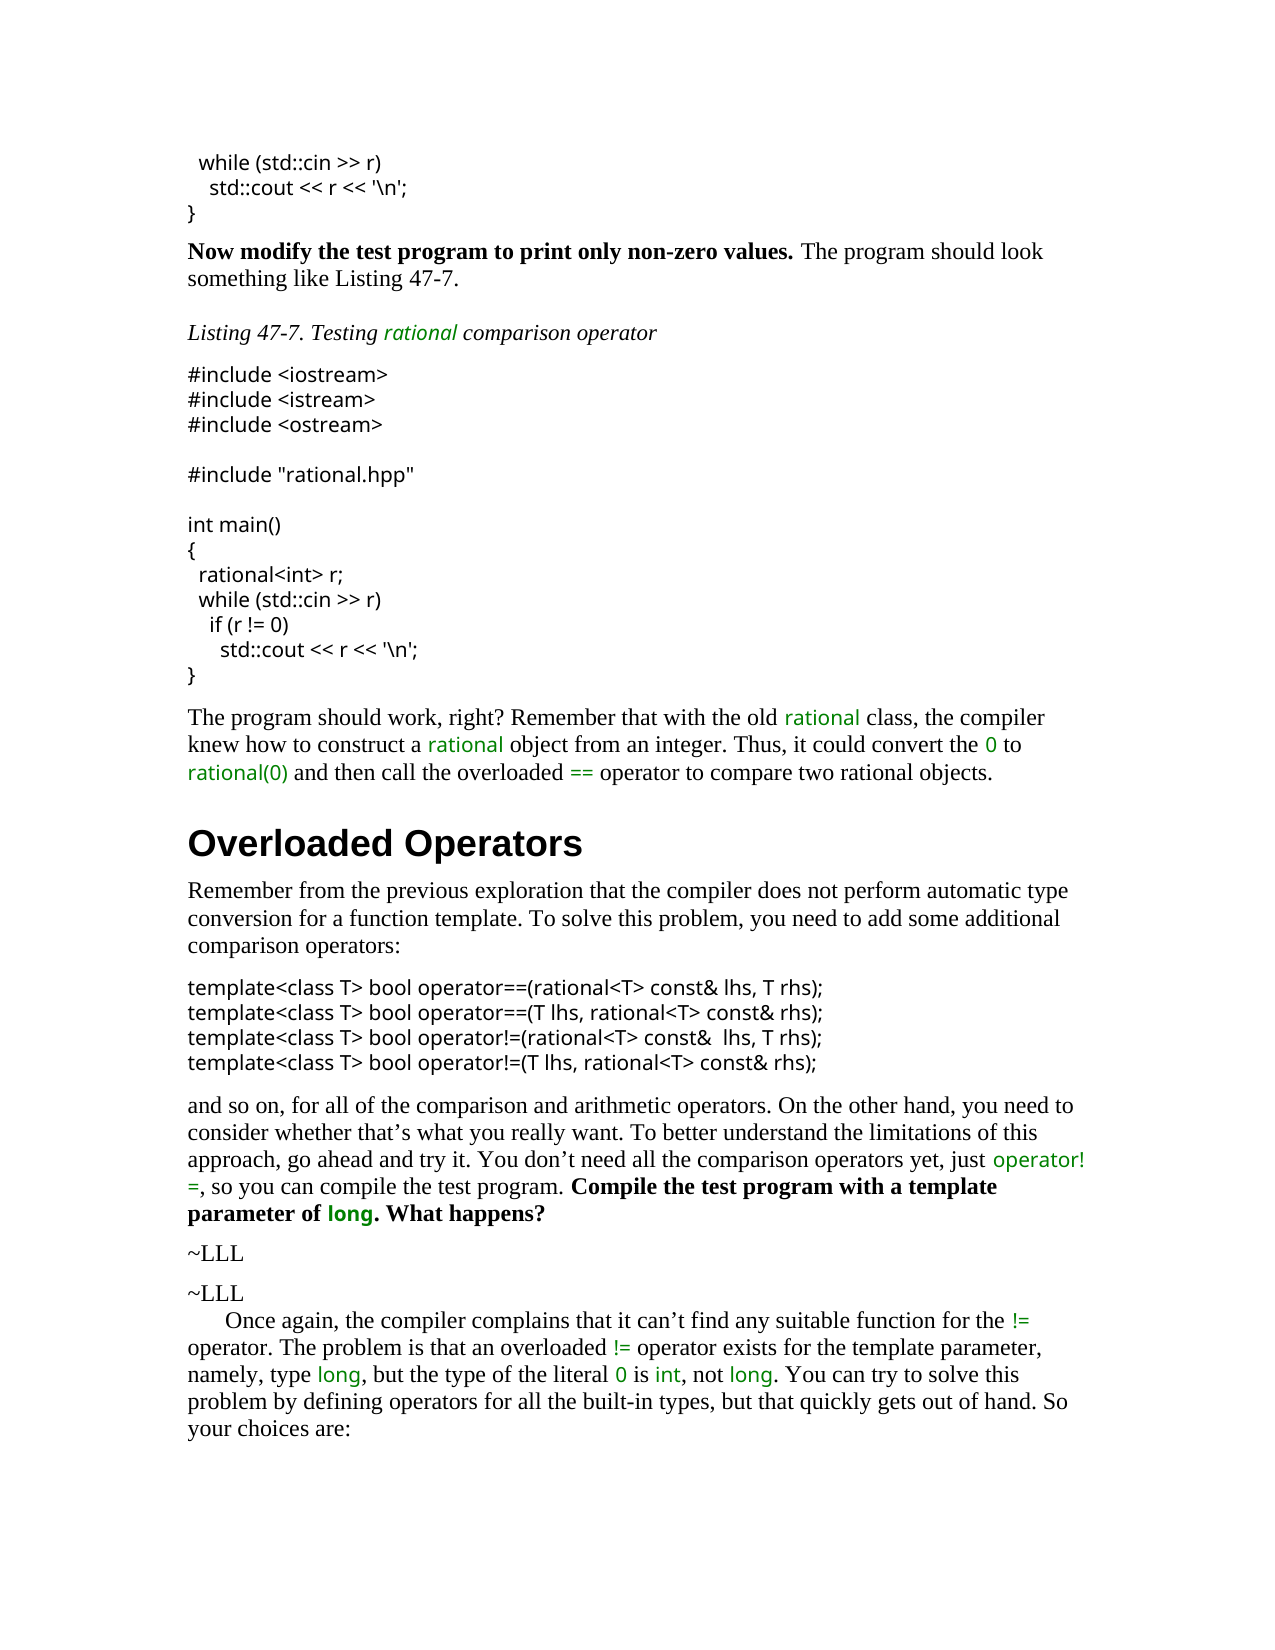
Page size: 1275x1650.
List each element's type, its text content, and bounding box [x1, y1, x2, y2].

text ~LLL [187, 1279, 1087, 1306]
text Listing 47-7. Testing rational comparison operator [187, 317, 1087, 346]
text std::cout << r << '\n'; [187, 175, 1072, 200]
text rational<int> r; [187, 562, 1072, 587]
text std::cout << r << '\n'; [187, 637, 1072, 662]
text #include <iostream> [187, 362, 1072, 387]
text and so on, for all of the comparison and arithmetic operators. On the other hand, you need to consider whether that’s what you really want. To better understand the limitations of this approach, go ahead and try it. You don’t need all the comparison operators yet, just operator!=, so you can compile the test program. Compile the test program with a template parameter of long. What happens? [187, 1092, 1087, 1227]
text template<class T> bool operator!=(T lhs, rational<T> const& rhs); [187, 1050, 1072, 1075]
text Once again, the compiler complains that it can’t find any suitable function for the != operator. The problem is that an overloaded != operator exists for the template parameter, namely, type long, but the type of the literal 0 is int, not long. You can try to solve this problem by defining operators for all the built-in types, but that quickly gets out of hand. So your choices are: [187, 1306, 1087, 1442]
text } [187, 200, 1072, 225]
text ~LLL [187, 1240, 1087, 1267]
subtitle Overloaded Operators [187, 823, 1087, 865]
text if (r != 0) [187, 612, 1072, 637]
text template<class T> bool operator!=(rational<T> const& lhs, T rhs); [187, 1025, 1072, 1050]
text while (std::cin >> r) [187, 150, 1072, 175]
text int main() [187, 512, 1072, 537]
text { [187, 537, 1072, 562]
text Now modify the test program to print only non-zero values. The program should look something like Listing 47-7. [187, 237, 1087, 292]
text The program should work, right? Remember that with the old rational class, the compiler knew how to construct a rational object from an integer. Thus, it could convert the 0 to rational(0) and then call the overloaded == operator to compare two rational objects. [187, 704, 1087, 785]
text } [187, 662, 1072, 687]
text Remember from the previous exploration that the compiler does not perform automatic type conversion for a function template. To solve this problem, you need to add some additional comparison operators: [187, 877, 1087, 958]
text #include <ostream> [187, 412, 1072, 437]
text #include <istream> [187, 387, 1072, 412]
text while (std::cin >> r) [187, 587, 1072, 612]
text template<class T> bool operator==(rational<T> const& lhs, T rhs); [187, 975, 1072, 1000]
text #include "rational.hpp" [187, 462, 1072, 487]
text template<class T> bool operator==(T lhs, rational<T> const& rhs); [187, 1000, 1072, 1025]
